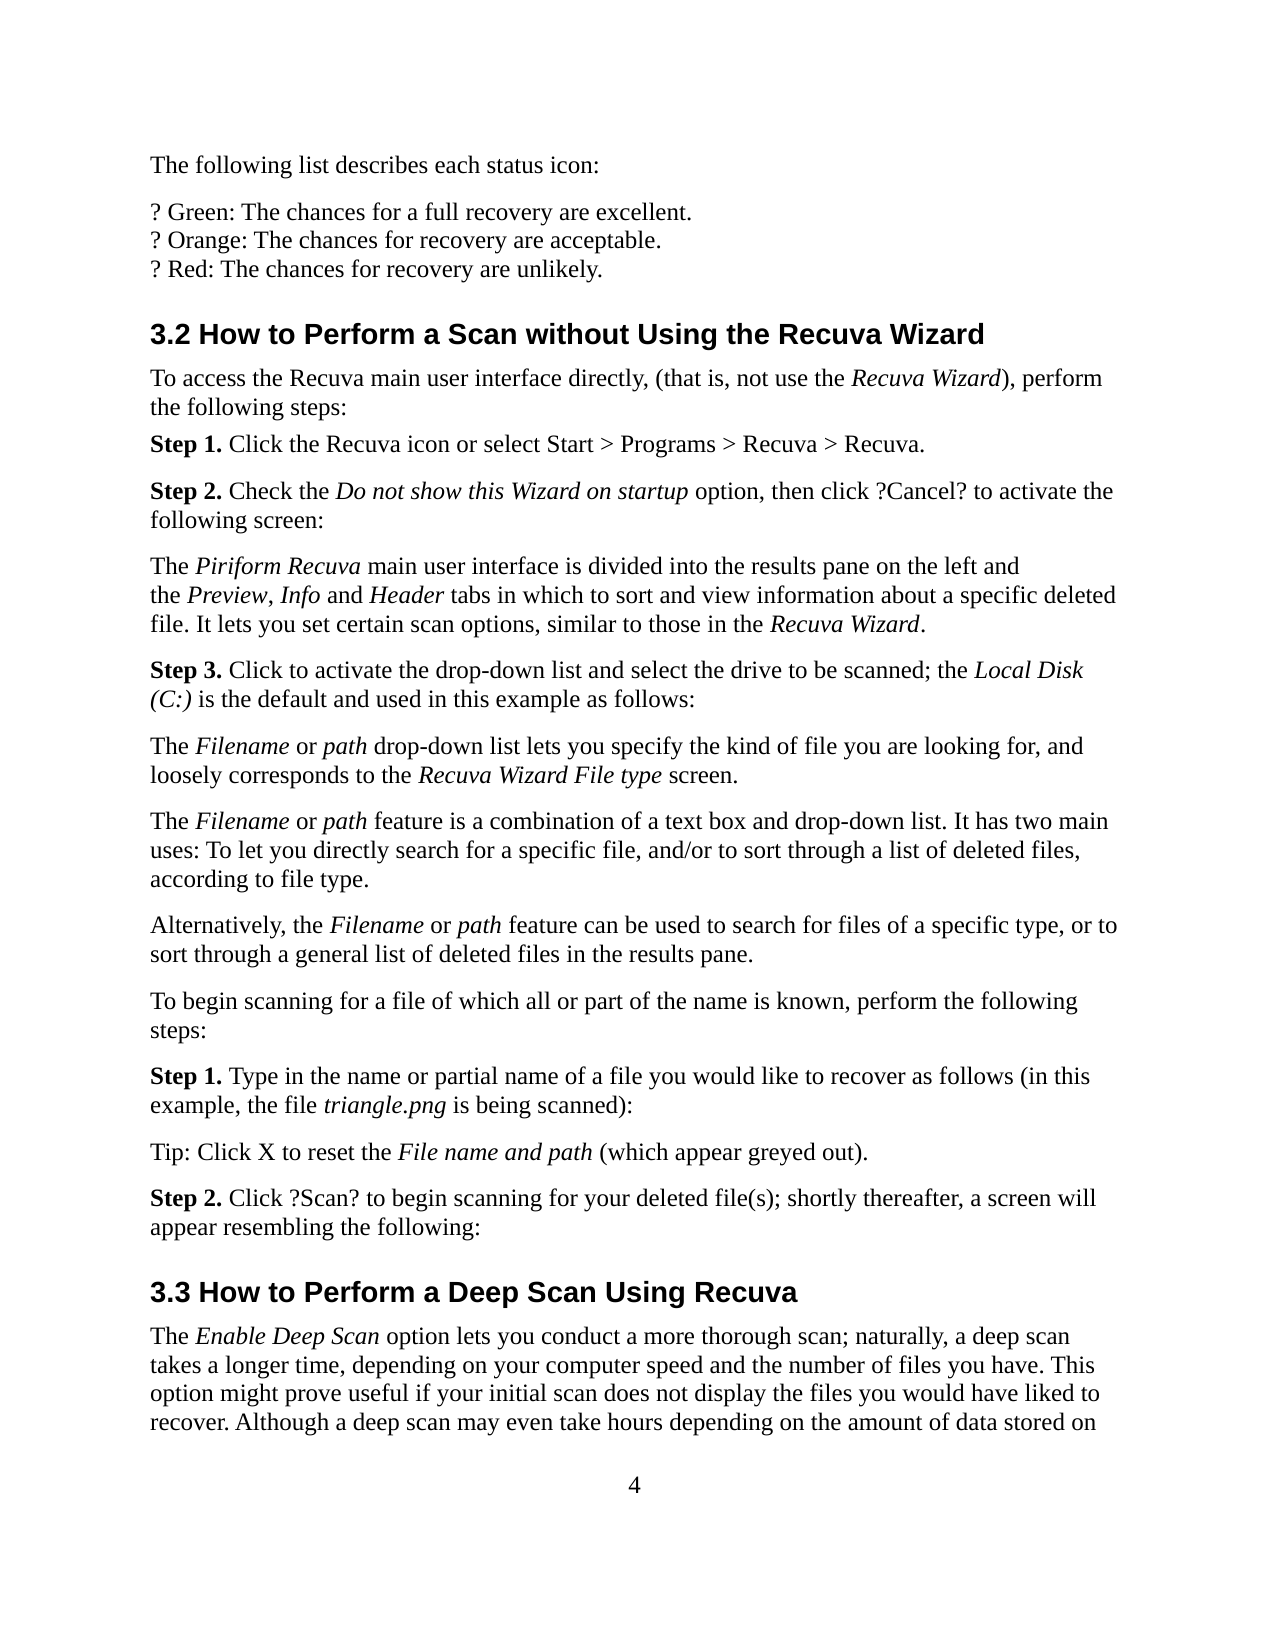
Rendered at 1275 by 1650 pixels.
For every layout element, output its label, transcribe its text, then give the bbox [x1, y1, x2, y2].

text Step 1. Type in the name or partial name of a file you would like to recover as follows (in this example, the file triangle.png is being scanned): [150, 1061, 1125, 1119]
subtitle 3.2 How to Perform a Scan without Using the Recuva Wizard [150, 317, 1125, 350]
text Step 1. Click the Recuva icon or select Start > Programs > Recuva > Recuva. [150, 429, 1125, 458]
text The Filename or path feature is a combination of a text box and drop-down list. It has two main uses: To let you directly search for a specific file, and/or to sort through a list of deleted files, according to file type. [150, 806, 1125, 893]
text The Enable Deep Scan option lets you conduct a more thorough scan; naturally, a deep scan takes a longer time, depending on your computer speed and the number of files you have. This option might prove useful if your initial scan does not display the files you would have liked to recover. Although a deep scan may even take hours depending on the amount of data stored on [150, 1321, 1125, 1436]
text The Filename or path drop-down list lets you specify the kind of file you are looking for, and loosely corresponds to the Recuva Wizard File type screen. [150, 731, 1125, 788]
text To begin scanning for a file of which all or part of the name is known, perform the following steps: [150, 986, 1125, 1043]
text Step 2. Check the Do not show this Wizard on startup option, then click ?Cancel? to activate the following screen: [150, 476, 1125, 533]
text The following list describes each status icon: [150, 150, 1125, 179]
text ? Green: The chances for a full recovery are excellent. ? Orange: The chances for recovery are acceptable. ? Red: The chances for recovery are unlikely. [150, 197, 1125, 283]
text Alternatively, the Filename or path feature can be used to search for files of a specific type, or to sort through a general list of deleted files in the results pane. [150, 911, 1125, 968]
text The Piriform Recuva main user interface is divided into the results pane on the left and the Preview, Info and Header tabs in which to sort and view information about a specific deleted file. It lets you set certain scan options, similar to those in the Recuva Wizard. [150, 551, 1125, 638]
text Step 2. Click ?Scan? to begin scanning for your deleted file(s); shortly thereafter, a screen will appear resembling the following: [150, 1183, 1125, 1241]
text Tip: Click X to reset the File name and path (which appear greyed out). [150, 1137, 1125, 1166]
text To access the Recuva main user interface directly, (that is, not use the Recuva Wizard), perform the following steps: [150, 363, 1125, 420]
text Step 3. Click to activate the drop-down list and select the drive to be scanned; the Local Disk (C:) is the default and used in this example as follows: [150, 656, 1125, 713]
subtitle 3.3 How to Perform a Deep Scan Using Recuva [150, 1275, 1125, 1308]
